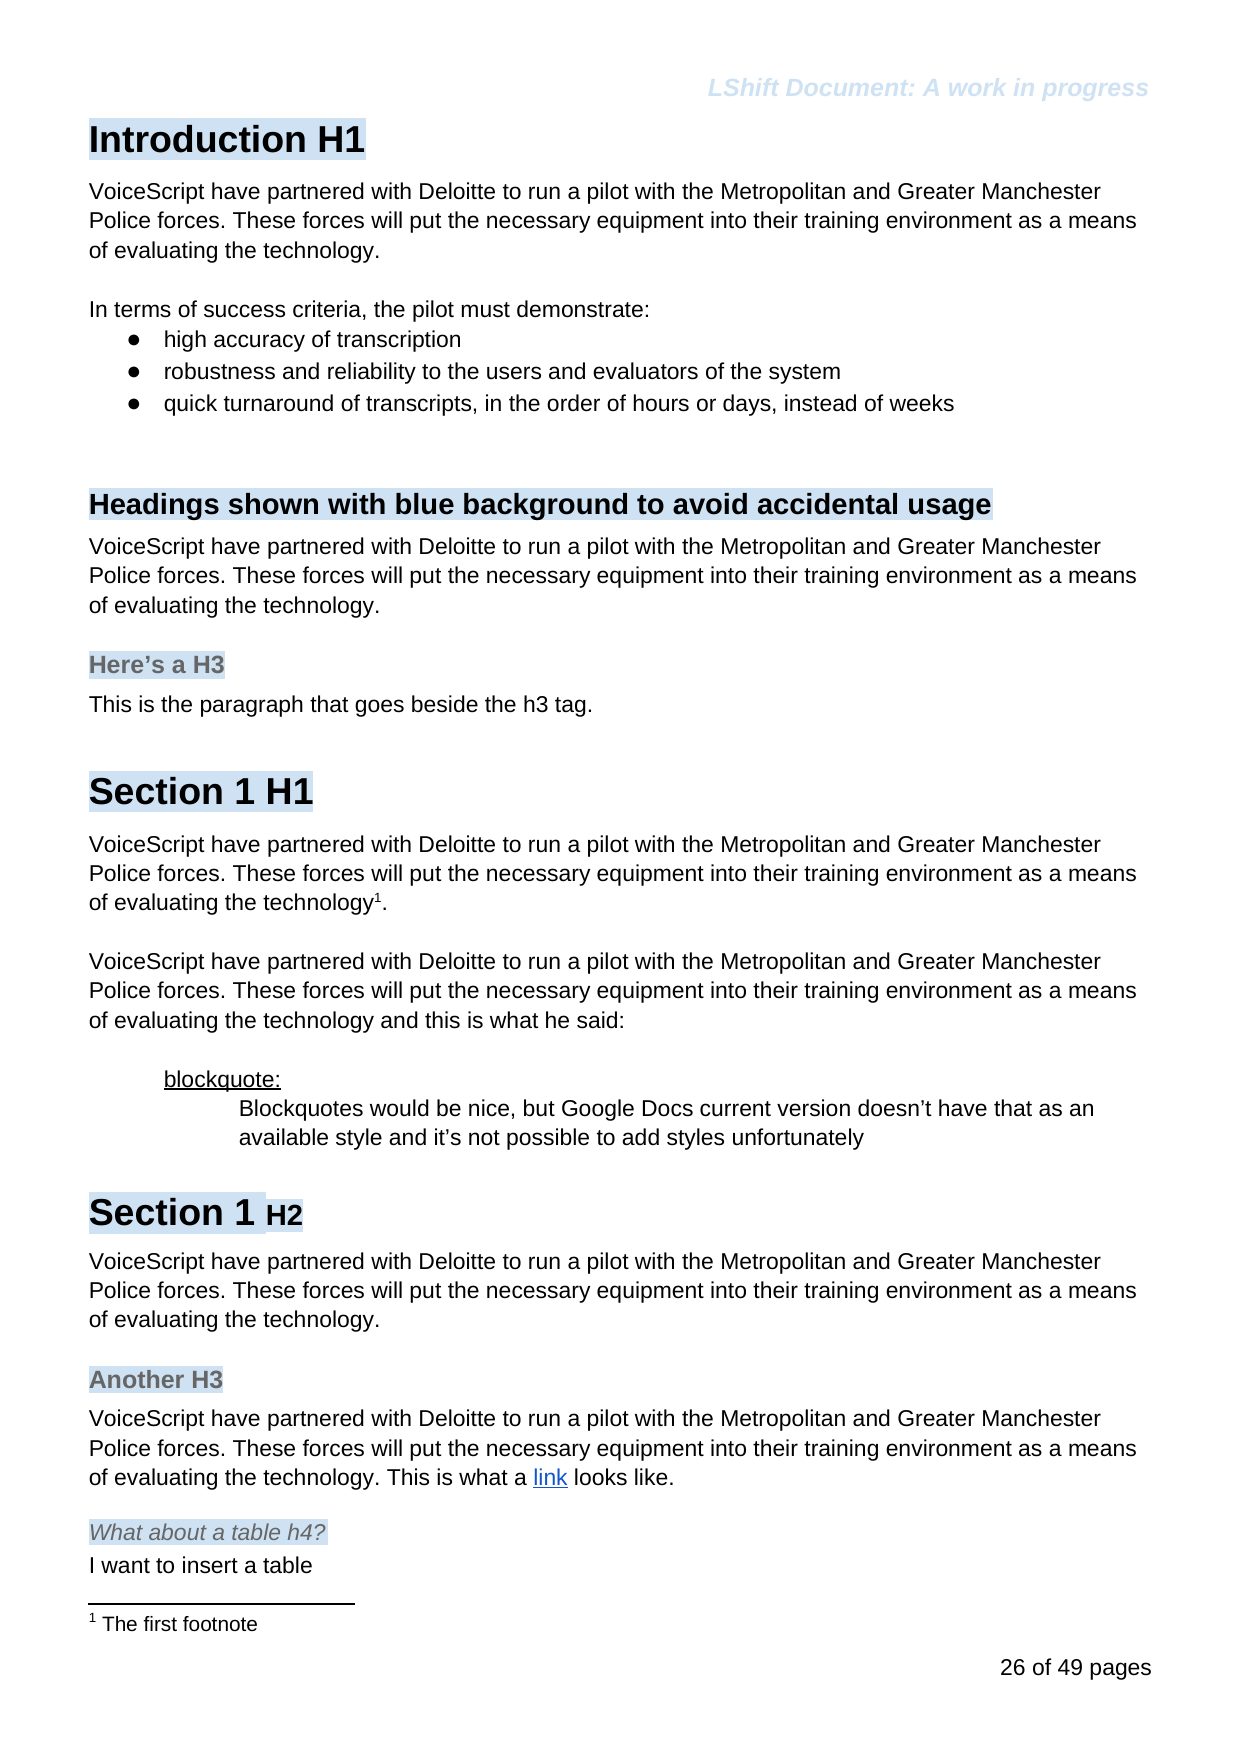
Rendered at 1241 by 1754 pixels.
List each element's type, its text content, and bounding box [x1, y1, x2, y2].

subtitle Headings shown with blue background to avoid accidental usage [993, 488, 1152, 520]
subtitle Introduction H1 [366, 118, 1152, 160]
text This is the paragraph that goes beside the h3 tag. [88, 691, 1152, 717]
text VoiceScript have partnered with Deloitte to run a pilot with the Metropolitan and Greater Manchester Police forces. These forces will put the necessary equipment into their training environment as a means of evaluating the technology. [88, 533, 1152, 618]
text VoiceScript have partnered with Deloitte to run a pilot with the Metropolitan and Greater Manchester Police forces. These forces will put the necessary equipment into their training environment as a means of evaluating the technology. [88, 179, 1152, 263]
text blockquote: [163, 1066, 1152, 1092]
subtitle Section 1 H1 [313, 771, 1152, 812]
subtitle Another H3 [223, 1366, 1152, 1393]
list high accuracy of transcription [126, 326, 1152, 353]
subtitle Here’s a H3 [225, 651, 1152, 679]
text I want to insert a table [88, 1553, 1152, 1578]
text Blockquotes would be nice, but Google Docs current version doesn’t have that as an available style and it’s not possible to add styles unfortunately [238, 1096, 1152, 1151]
text VoiceScript have partnered with Deloitte to run a pilot with the Metropolitan and Greater Manchester Police forces. These forces will put the necessary equipment into their training environment as a means of evaluating the technology. This is what a link looks like. [88, 1406, 1152, 1490]
text VoiceScript have partnered with Deloitte to run a pilot with the Metropolitan and Greater Manchester Police forces. These forces will put the necessary equipment into their training environment as a means of evaluating the technology. [88, 1248, 1152, 1333]
text VoiceScript have partnered with Deloitte to run a pilot with the Metropolitan and Greater Manchester Police forces. These forces will put the necessary equipment into their training environment as a means of evaluating the technology and this is what he said: [88, 949, 1152, 1033]
subtitle What about a table h4? [328, 1519, 1152, 1545]
subtitle Section 1 H2 [266, 1192, 1152, 1234]
text In terms of success criteria, the pilot must demonstrate: [88, 296, 1152, 322]
text VoiceScript have partnered with Deloitte to run a pilot with the Metropolitan and Greater Manchester Police forces. These forces will put the necessary equipment into their training environment as a means of evaluating the technology. [88, 831, 1152, 916]
list robustness and reliability to the users and evaluators of the system [126, 357, 1152, 385]
text The first footnote [88, 1610, 1152, 1636]
list quick turnaround of transcripts, in the order of hours or days, instead of weeks [126, 389, 1152, 417]
